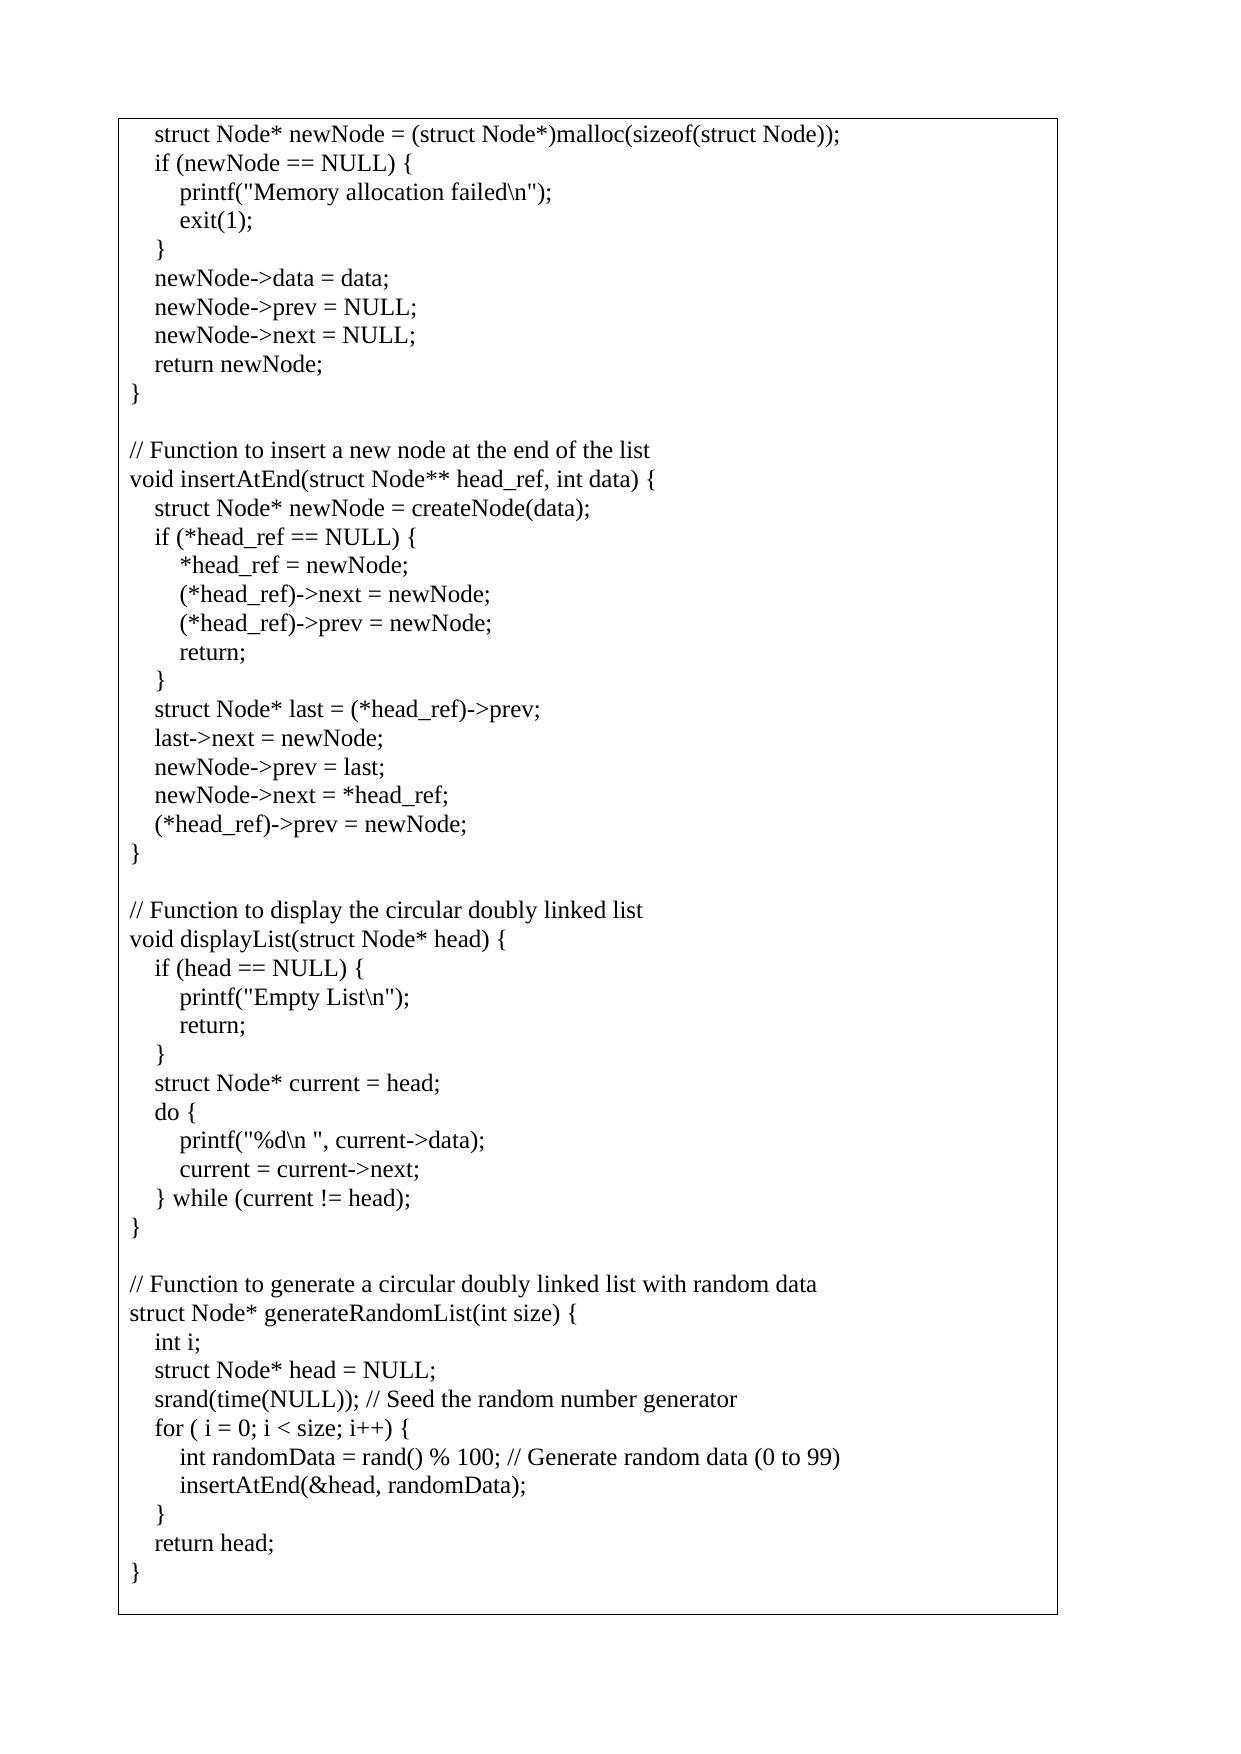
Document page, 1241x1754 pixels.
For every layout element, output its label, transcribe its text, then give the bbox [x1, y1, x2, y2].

table_cell struct Node* newNode = (struct Node*)malloc(sizeof(struct Node)); if (newNode == NULL) { printf("Memory allocation failed\n"); exit(1); } newNode->data = data; newNode->prev = NULL; newNode->next = NULL; return newNode; } // Function to insert a new node at the end of the list void insertAtEnd(struct Node** head_ref, int data) { struct Node* newNode = createNode(data); if (*head_ref == NULL) { *head_ref = newNode; (*head_ref)->next = newNode; (*head_ref)->prev = newNode; return; } struct Node* last = (*head_ref)->prev; last->next = newNode; newNode->prev = last; newNode->next = *head_ref; (*head_ref)->prev = newNode; } // Function to display the circular doubly linked list void displayList(struct Node* head) { if (head == NULL) { printf("Empty List\n"); return; } struct Node* current = head; do { printf("%d\n ", current->data); current = current->next; } while (current != head); } // Function to generate a circular doubly linked list with random data struct Node* generateRandomList(int size) { int i; struct Node* head = NULL; srand(time(NULL)); // Seed the random number generator for ( i = 0; i < size; i++) { int randomData = rand() % 100; // Generate random data (0 to 99) insertAtEnd(&head, randomData); } return head; } [119, 119, 1057, 1614]
